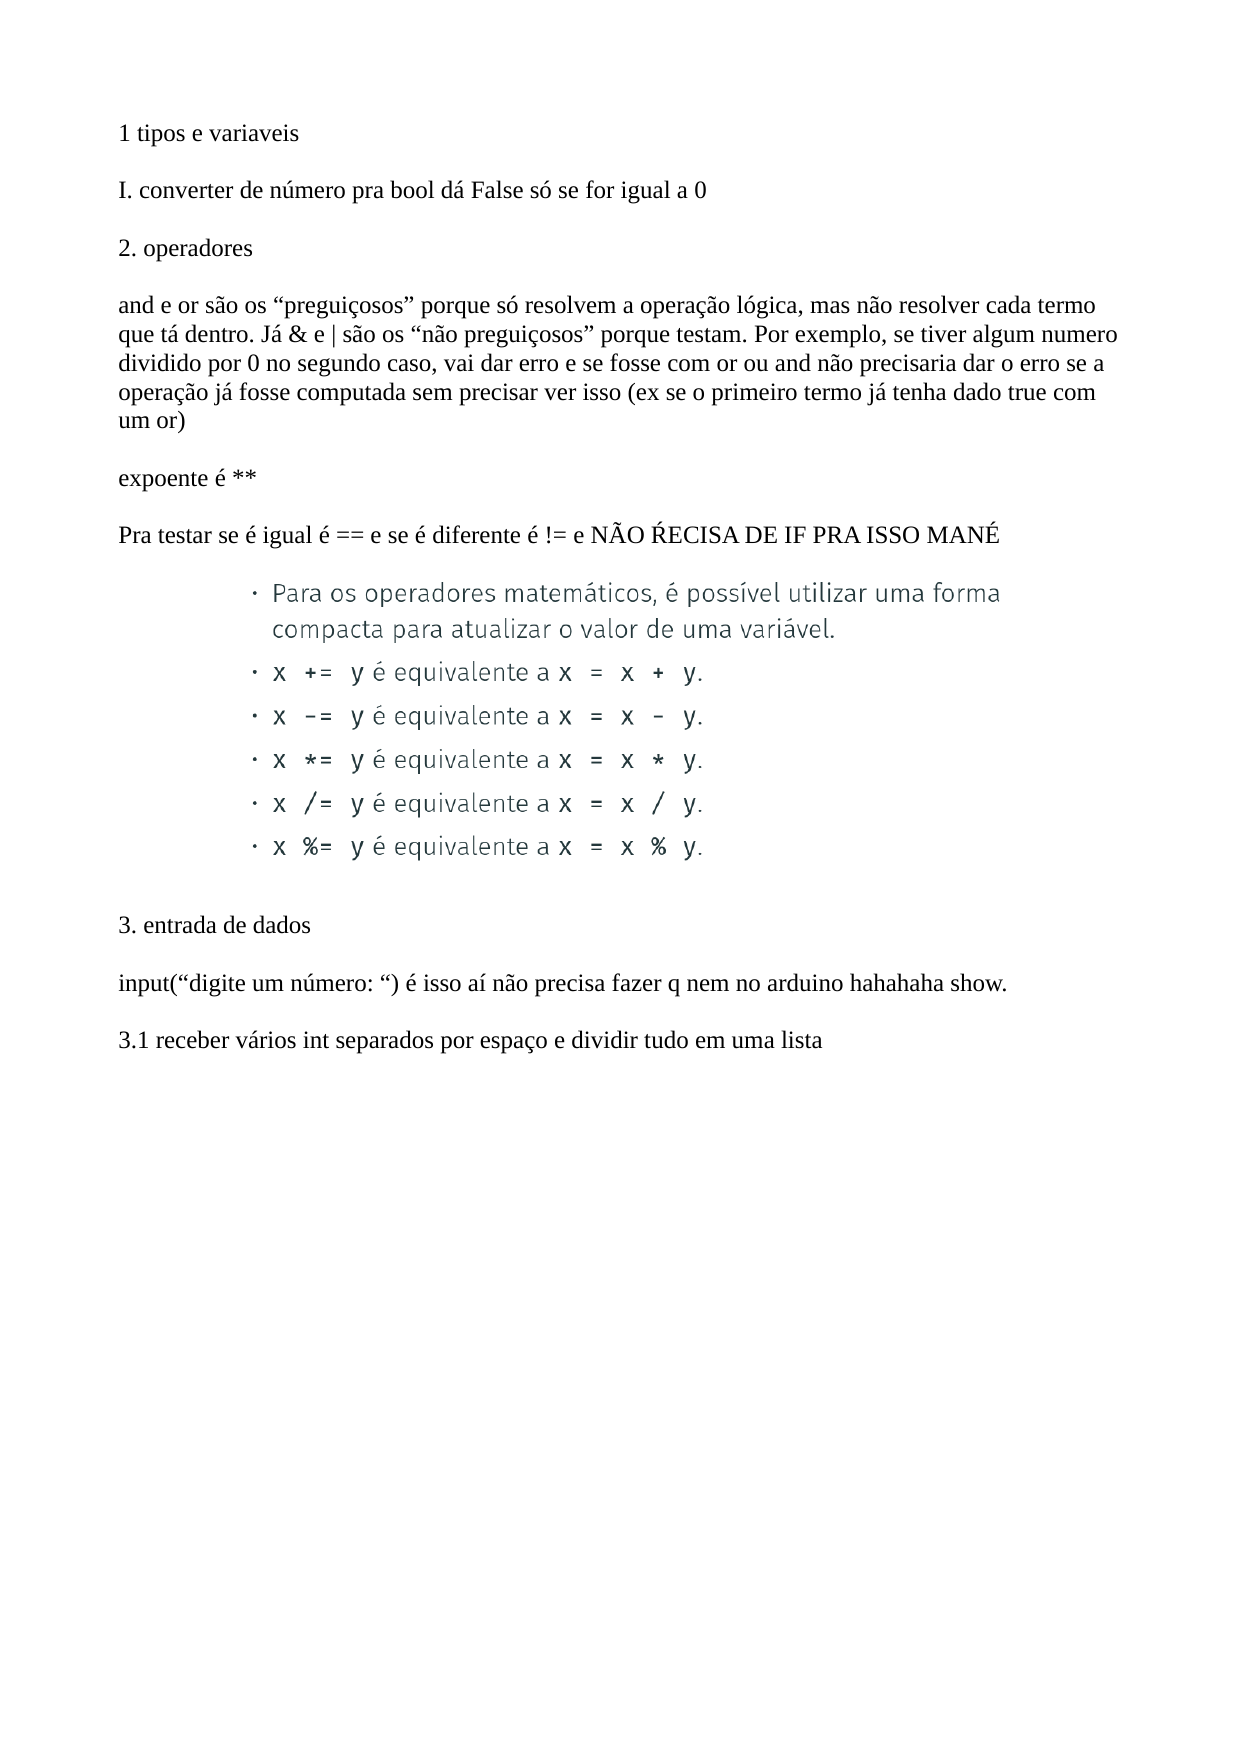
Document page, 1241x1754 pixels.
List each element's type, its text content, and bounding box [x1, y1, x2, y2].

text 3.1 receber vários int separados por espaço e dividir tudo em uma lista [118, 1025, 1122, 1054]
text 3. entrada de dados [118, 910, 1122, 939]
text and e or são os “preguiçosos” porque só resolvem a operação lógica, mas não resolver cada termo que tá dentro. Já & e | são os “não preguiçosos” porque testam. Por exemplo, se tiver algum numero dividido por 0 no segundo caso, vai dar erro e se fosse com or ou and não precisaria dar o erro se a operação já fosse computada sem precisar ver isso (ex se o primeiro termo já tenha dado true com um or) [118, 291, 1122, 434]
text 1 tipos e variaveis [118, 118, 1122, 147]
text 2. operadores [118, 233, 1122, 262]
picture [231, 578, 1009, 882]
text I. converter de número pra bool dá False só se for igual a 0 [118, 176, 1122, 204]
text input(“digite um número: “) é isso aí não precisa fazer q nem no arduino hahahaha show. [118, 968, 1122, 997]
text expoente é ** [118, 463, 1122, 492]
text Pra testar se é igual é == e se é diferente é != e NÃO ŔECISA DE IF PRA ISSO MANÉ [118, 521, 1122, 549]
